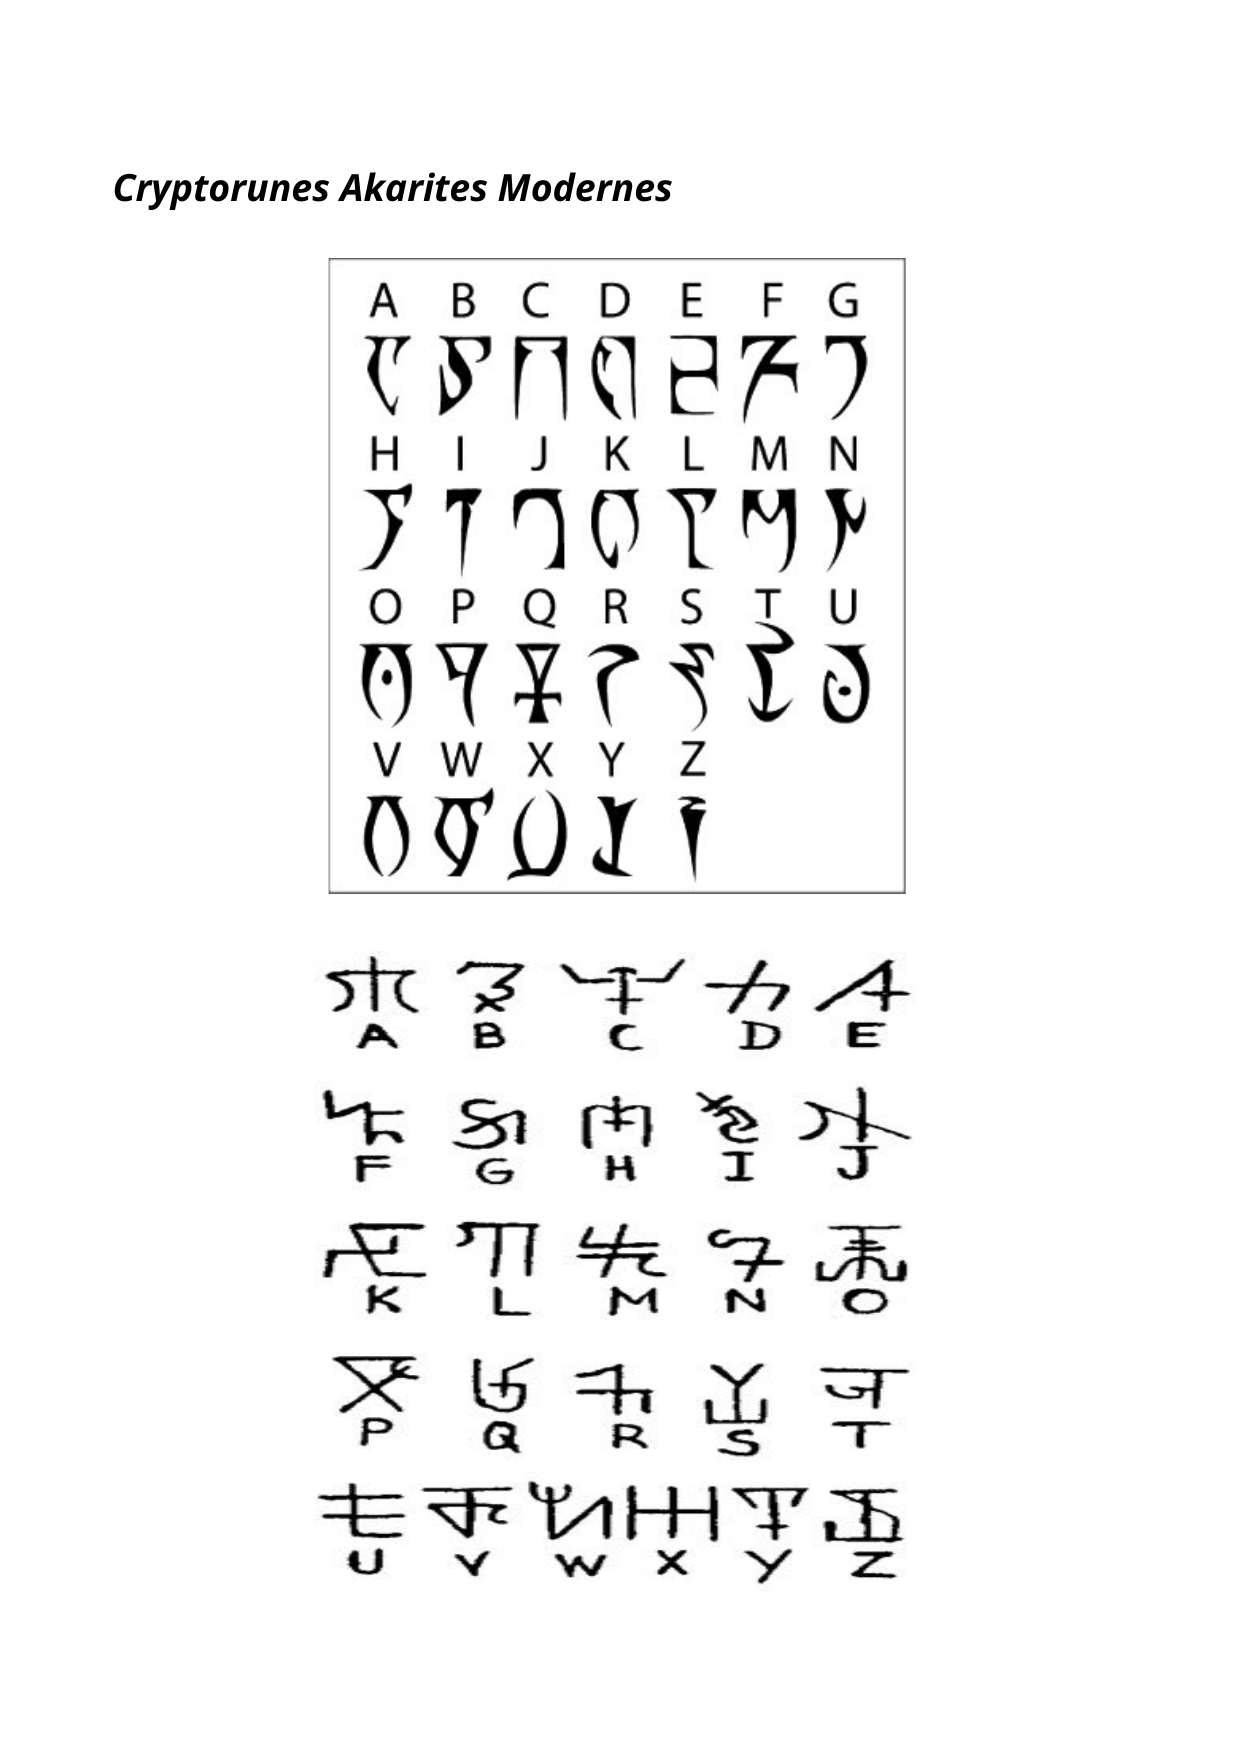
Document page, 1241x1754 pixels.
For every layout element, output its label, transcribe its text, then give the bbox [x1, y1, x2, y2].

picture [314, 951, 917, 1591]
picture [328, 258, 906, 894]
text Cryptorunes Akarites Modernes [112, 161, 1128, 212]
